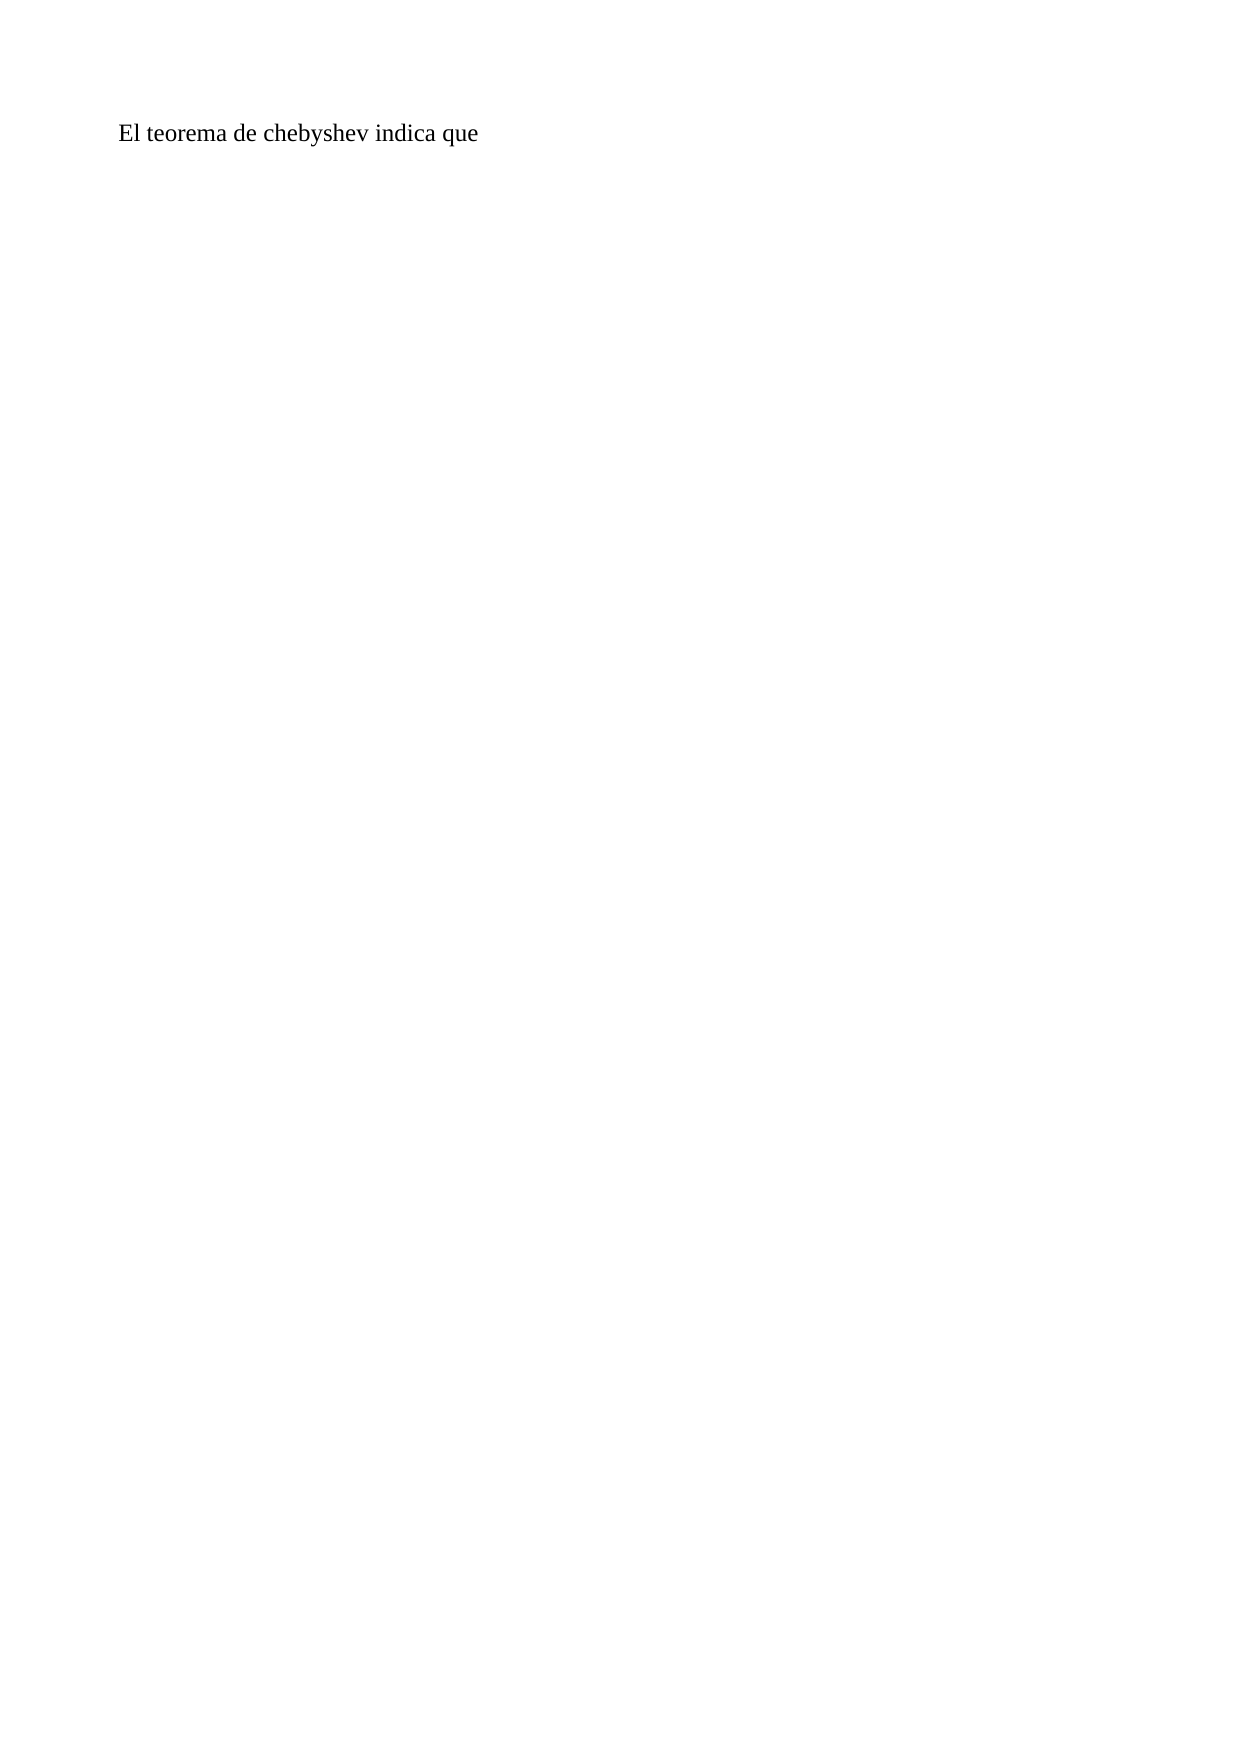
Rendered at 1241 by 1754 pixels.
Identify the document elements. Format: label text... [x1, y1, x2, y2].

text El teorema de chebyshev indica que [118, 118, 1122, 147]
